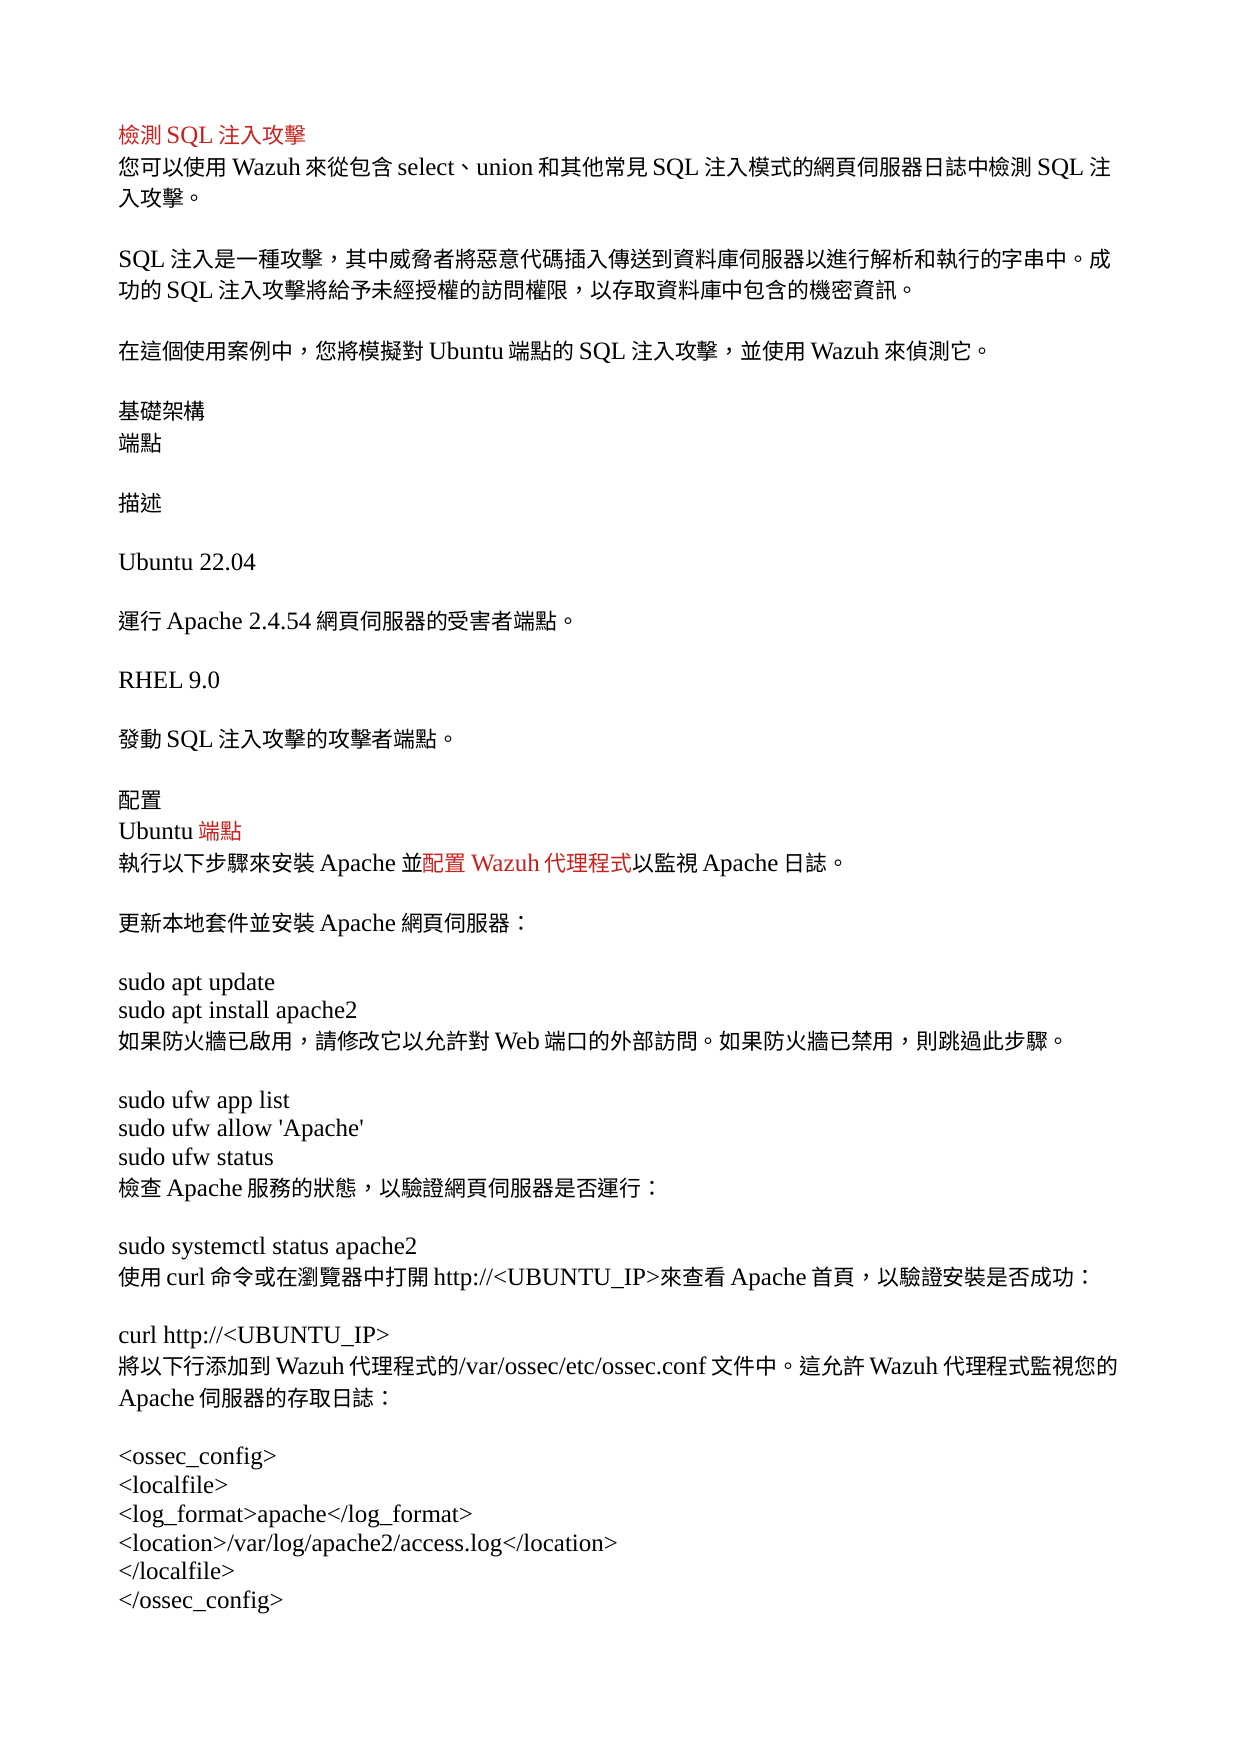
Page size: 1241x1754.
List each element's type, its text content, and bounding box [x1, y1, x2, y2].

text sudo ufw allow 'Apache' [118, 1113, 1122, 1142]
text RHEL 9.0 [118, 665, 1122, 693]
text 將以下行添加到Wazuh代理程式的/var/ossec/etc/ossec.conf文件中。這允許Wazuh代理程式監視您的Apache伺服器的存取日誌： [118, 1349, 1122, 1413]
text sudo ufw app list [118, 1085, 1122, 1113]
text 運行Apache 2.4.54網頁伺服器的受害者端點。 [118, 604, 1122, 636]
text 端點 [118, 426, 1122, 458]
text 描述 [118, 486, 1122, 518]
text 執行以下步驟來安裝Apache並配置Wazuh代理程式以監視Apache日誌。 [118, 846, 1122, 878]
text sudo ufw status [118, 1142, 1122, 1171]
text sudo systemctl status apache2 [118, 1231, 1122, 1260]
text curl http://<UBUNTU_IP> [118, 1321, 1122, 1349]
text <localfile> [118, 1470, 1122, 1499]
text 您可以使用Wazuh來從包含select、union和其他常見SQL注入模式的網頁伺服器日誌中檢測SQL注入攻擊。 [118, 150, 1122, 213]
text 配置 [118, 783, 1122, 814]
text <ossec_config> [118, 1441, 1122, 1470]
text 使用curl命令或在瀏覽器中打開http://<UBUNTU_IP>來查看Apache首頁，以驗證安裝是否成功： [118, 1260, 1122, 1292]
text 檢測SQL注入攻擊 [118, 118, 1122, 150]
text </localfile> [118, 1556, 1122, 1585]
text 發動SQL注入攻擊的攻擊者端點。 [118, 722, 1122, 754]
text 更新本地套件並安裝Apache網頁伺服器： [118, 906, 1122, 938]
text 檢查Apache服務的狀態，以驗證網頁伺服器是否運行： [118, 1171, 1122, 1203]
text SQL注入是一種攻擊，其中威脅者將惡意代碼插入傳送到資料庫伺服器以進行解析和執行的字串中。成功的SQL注入攻擊將給予未經授權的訪問權限，以存取資料庫中包含的機密資訊。 [118, 242, 1122, 305]
text <log_format>apache</log_format> [118, 1499, 1122, 1528]
text 基礎架構 [118, 394, 1122, 426]
text sudo apt install apache2 [118, 996, 1122, 1024]
text <location>/var/log/apache2/access.log</location> [118, 1528, 1122, 1556]
text 如果防火牆已啟用，請修改它以允許對Web端口的外部訪問。如果防火牆已禁用，則跳過此步驟。 [118, 1024, 1122, 1056]
text Ubuntu端點 [118, 814, 1122, 846]
text </ossec_config> [118, 1585, 1122, 1614]
text 在這個使用案例中，您將模擬對Ubuntu端點的SQL注入攻擊，並使用Wazuh來偵測它。 [118, 334, 1122, 366]
text Ubuntu 22.04 [118, 547, 1122, 576]
text sudo apt update [118, 967, 1122, 996]
